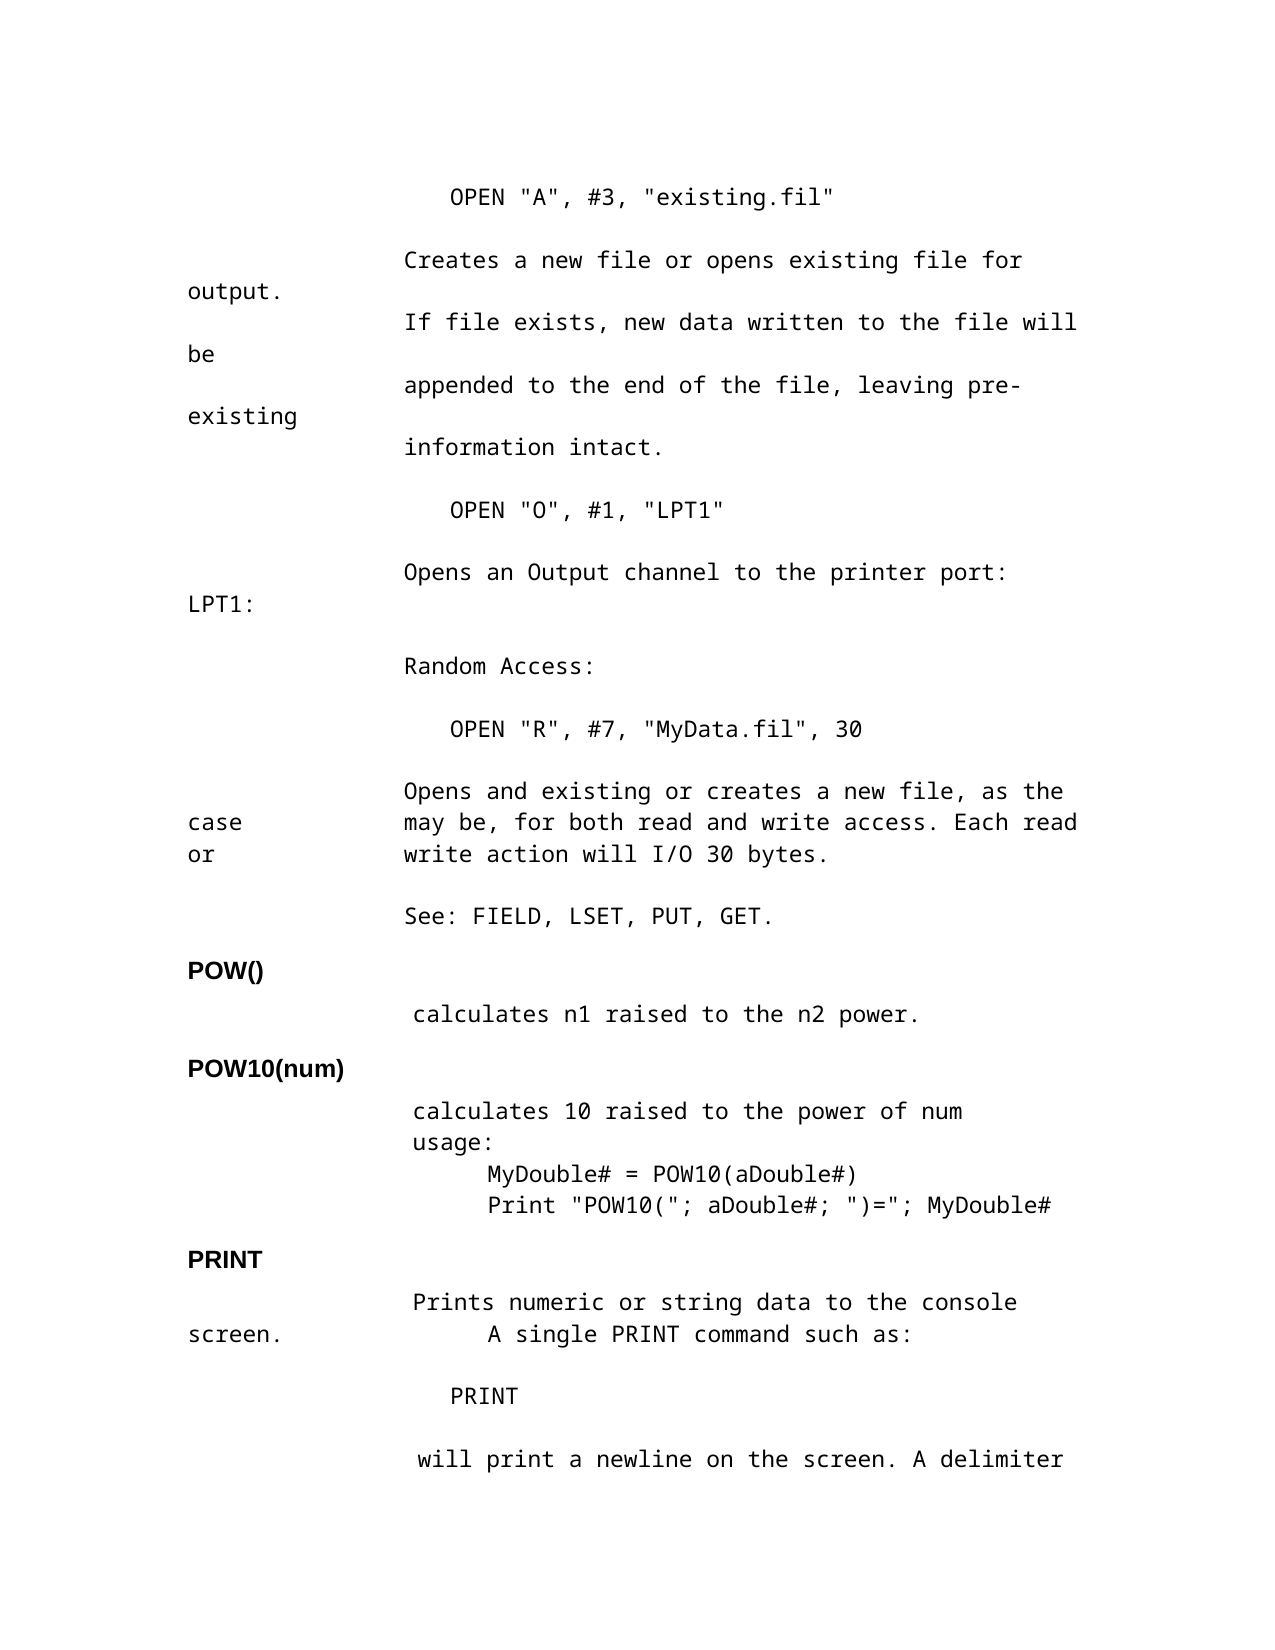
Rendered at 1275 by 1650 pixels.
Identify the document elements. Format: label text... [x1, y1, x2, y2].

text MyDouble# = POW10(aDouble#) [187, 1157, 1087, 1189]
text Opens an Output channel to the printer port: LPT1: [187, 556, 1087, 619]
subtitle POW10(num) [187, 1054, 1087, 1082]
text Prints numeric or string data to the console screen. A single PRINT command such as: [187, 1286, 1087, 1349]
text will print a newline on the screen. A delimiter [187, 1442, 1087, 1474]
text information intact. [187, 431, 1087, 462]
text PRINT [187, 1380, 1087, 1411]
text OPEN "A", #3, "existing.fil" [187, 181, 1087, 212]
text OPEN "R", #7, "MyData.fil", 30 [187, 712, 1087, 744]
text Random Access: [187, 650, 1087, 681]
text Print "POW10("; aDouble#; ")="; MyDouble# [187, 1189, 1087, 1220]
text Opens and existing or creates a new file, as the case may be, for both read and write access. Each read or write action will I/O 30 bytes. [187, 775, 1087, 869]
subtitle POW() [187, 956, 1087, 985]
subtitle PRINT [187, 1245, 1087, 1274]
text Creates a new file or opens existing file for output. [187, 244, 1087, 306]
text See: FIELD, LSET, PUT, GET. [187, 900, 1087, 931]
text If file exists, new data written to the file will be [187, 306, 1087, 369]
text OPEN "O", #1, "LPT1" [187, 494, 1087, 525]
text calculates n1 raised to the n2 power. [187, 997, 1087, 1029]
text calculates 10 raised to the power of num [187, 1095, 1087, 1126]
text appended to the end of the file, leaving pre-existing [187, 369, 1087, 431]
text usage: [187, 1126, 1087, 1157]
